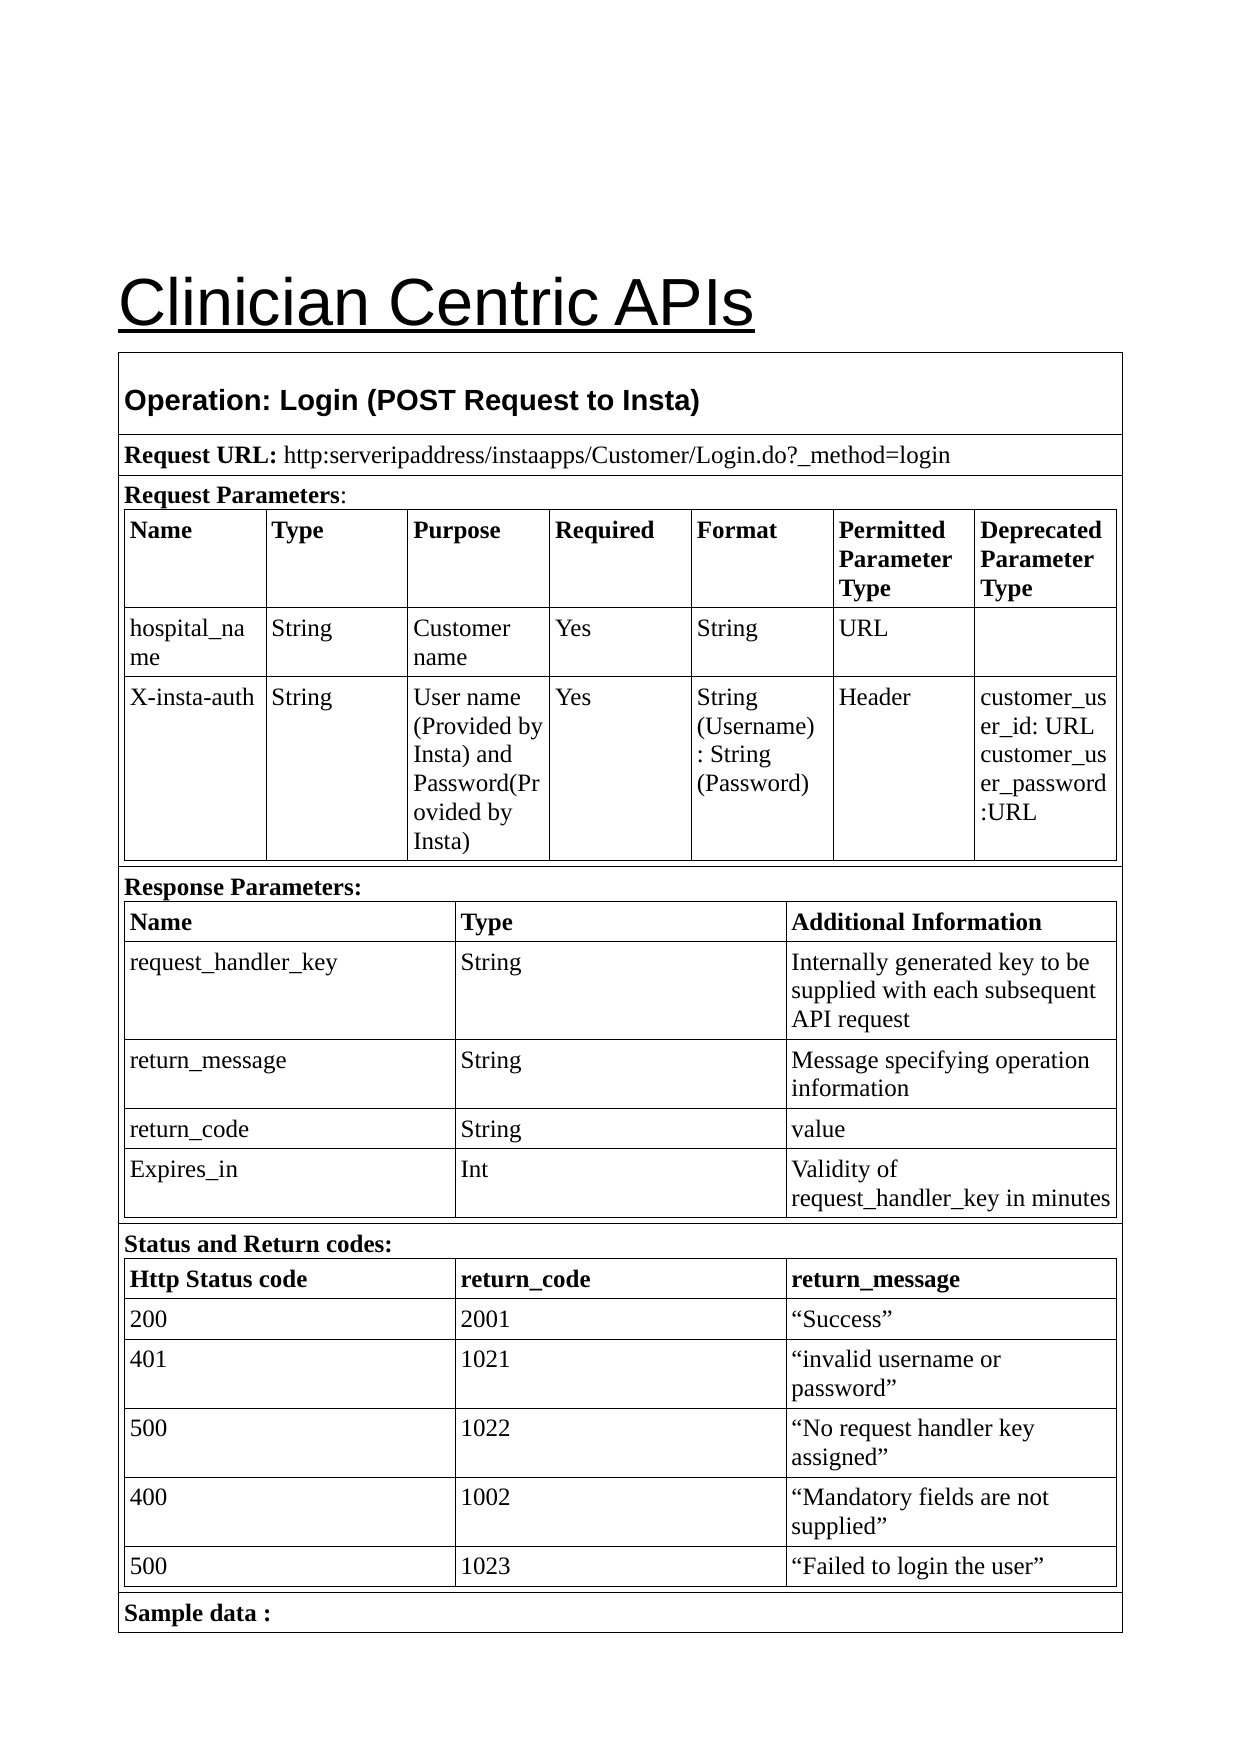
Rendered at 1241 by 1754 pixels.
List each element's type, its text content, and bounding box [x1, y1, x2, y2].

table_cell Expires_in [125, 1149, 455, 1217]
table_header Permitted Parameter Type [834, 510, 974, 607]
table_header Purpose [408, 510, 549, 607]
table_cell Header [834, 677, 974, 860]
table_cell return_code [125, 1109, 455, 1148]
table_cell 1022 [456, 1409, 786, 1477]
table_header Http Status code [125, 1259, 455, 1298]
table_cell request_handler_key [125, 942, 455, 1039]
table_cell String [456, 1109, 786, 1148]
table_cell 500 [125, 1409, 455, 1477]
table_cell String [267, 677, 407, 860]
table_header Type [456, 902, 786, 941]
table_cell Customer name [408, 608, 549, 676]
table_header Deprecated Parameter Type [975, 510, 1116, 607]
table_cell “No request handler key assigned” [787, 1409, 1116, 1477]
table_cell [975, 608, 1116, 676]
table_cell 1021 [456, 1340, 786, 1407]
table_cell value [787, 1109, 1116, 1148]
table_cell 500 [125, 1547, 455, 1586]
table_header Format [692, 510, 833, 607]
table_cell Int [456, 1149, 786, 1217]
table_cell Request Parameters: [119, 476, 1122, 866]
table_cell String [456, 942, 786, 1039]
table_header Operation: Login (POST Request to Insta) [119, 353, 1122, 434]
table_cell User name (Provided by Insta) and Password(Provided by Insta) [408, 677, 549, 860]
table_header Type [267, 510, 407, 607]
table_cell Response Parameters: [119, 867, 1122, 1223]
table_cell Message specifying operation information [787, 1040, 1116, 1108]
table_header Additional Information [787, 902, 1116, 941]
table_header Name [125, 510, 266, 607]
table_cell “invalid username or password” [787, 1340, 1116, 1407]
subtitle Clinician Centric APIs [118, 263, 1122, 339]
table_cell “Success” [787, 1299, 1116, 1338]
table_cell URL [834, 608, 974, 676]
table_header return_message [787, 1259, 1116, 1298]
table_cell Internally generated key to be supplied with each subsequent API request [787, 942, 1116, 1039]
table_cell Yes [550, 608, 691, 676]
table_cell String (Username) : String (Password) [692, 677, 833, 860]
table_header Name [125, 902, 455, 941]
table_cell Validity of request_handler_key in minutes [787, 1149, 1116, 1217]
table_cell 400 [125, 1478, 455, 1546]
table_cell Request URL: http:serveripaddress/instaapps/Customer/Login.do?_method=login [119, 435, 1122, 475]
table_cell String [267, 608, 407, 676]
table_cell 1023 [456, 1547, 786, 1586]
table_cell Sample data : [119, 1593, 1122, 1632]
table_cell customer_user_id: URL customer_user_password:URL [975, 677, 1116, 860]
table_cell return_message [125, 1040, 455, 1108]
table_cell X-insta-auth [125, 677, 266, 860]
table_cell 401 [125, 1340, 455, 1407]
table_cell 200 [125, 1299, 455, 1338]
table_cell String [692, 608, 833, 676]
table_header return_code [456, 1259, 786, 1298]
table_cell 1002 [456, 1478, 786, 1546]
table_cell Yes [550, 677, 691, 860]
table_cell Status and Return codes: [119, 1224, 1122, 1592]
table_cell String [456, 1040, 786, 1108]
table_cell 2001 [456, 1299, 786, 1338]
table_cell hospital_name [125, 608, 266, 676]
table_header Required [550, 510, 691, 607]
table_cell “Mandatory fields are not supplied” [787, 1478, 1116, 1546]
table_cell “Failed to login the user” [787, 1547, 1116, 1586]
